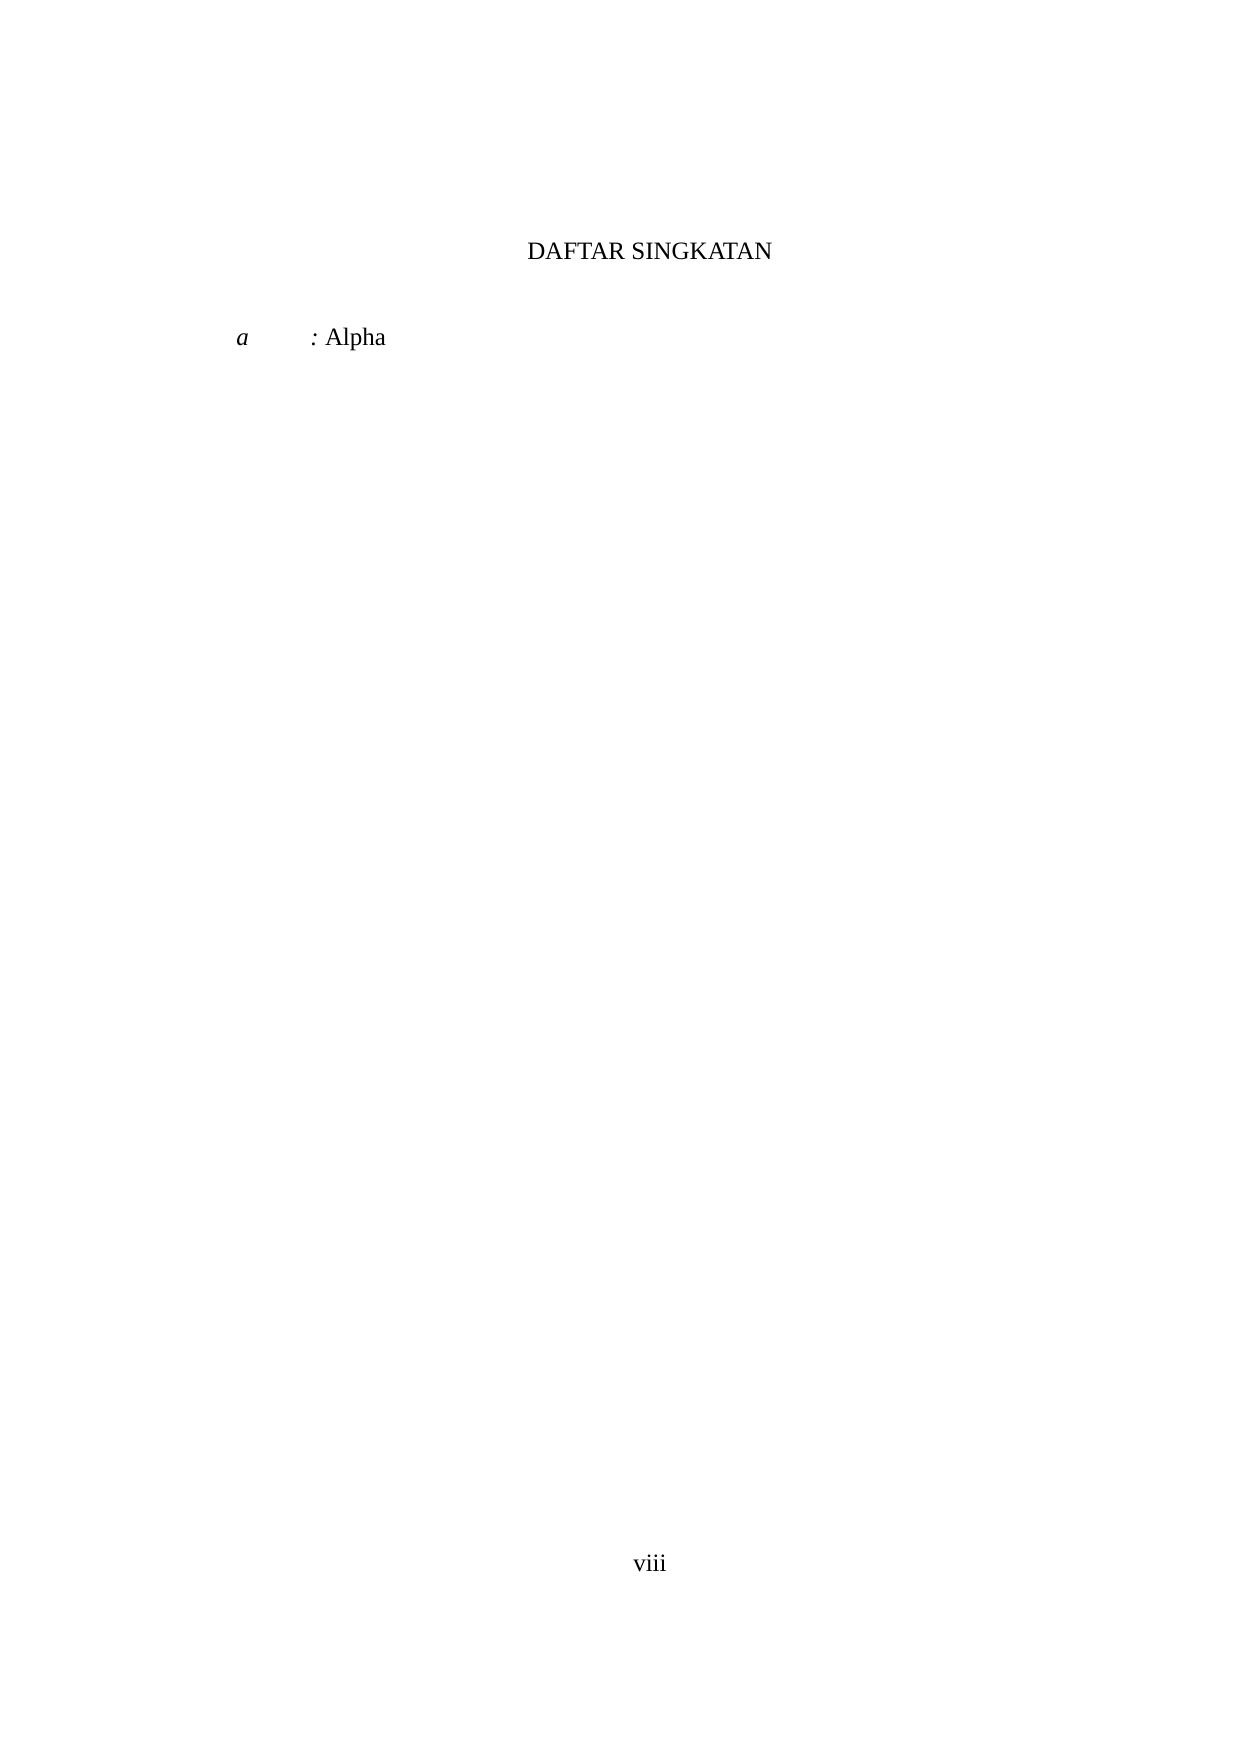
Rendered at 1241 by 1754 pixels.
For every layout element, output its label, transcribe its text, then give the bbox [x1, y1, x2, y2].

text DAFTAR SINGKATAN [236, 236, 1063, 265]
text a : Alpha [236, 322, 1063, 351]
